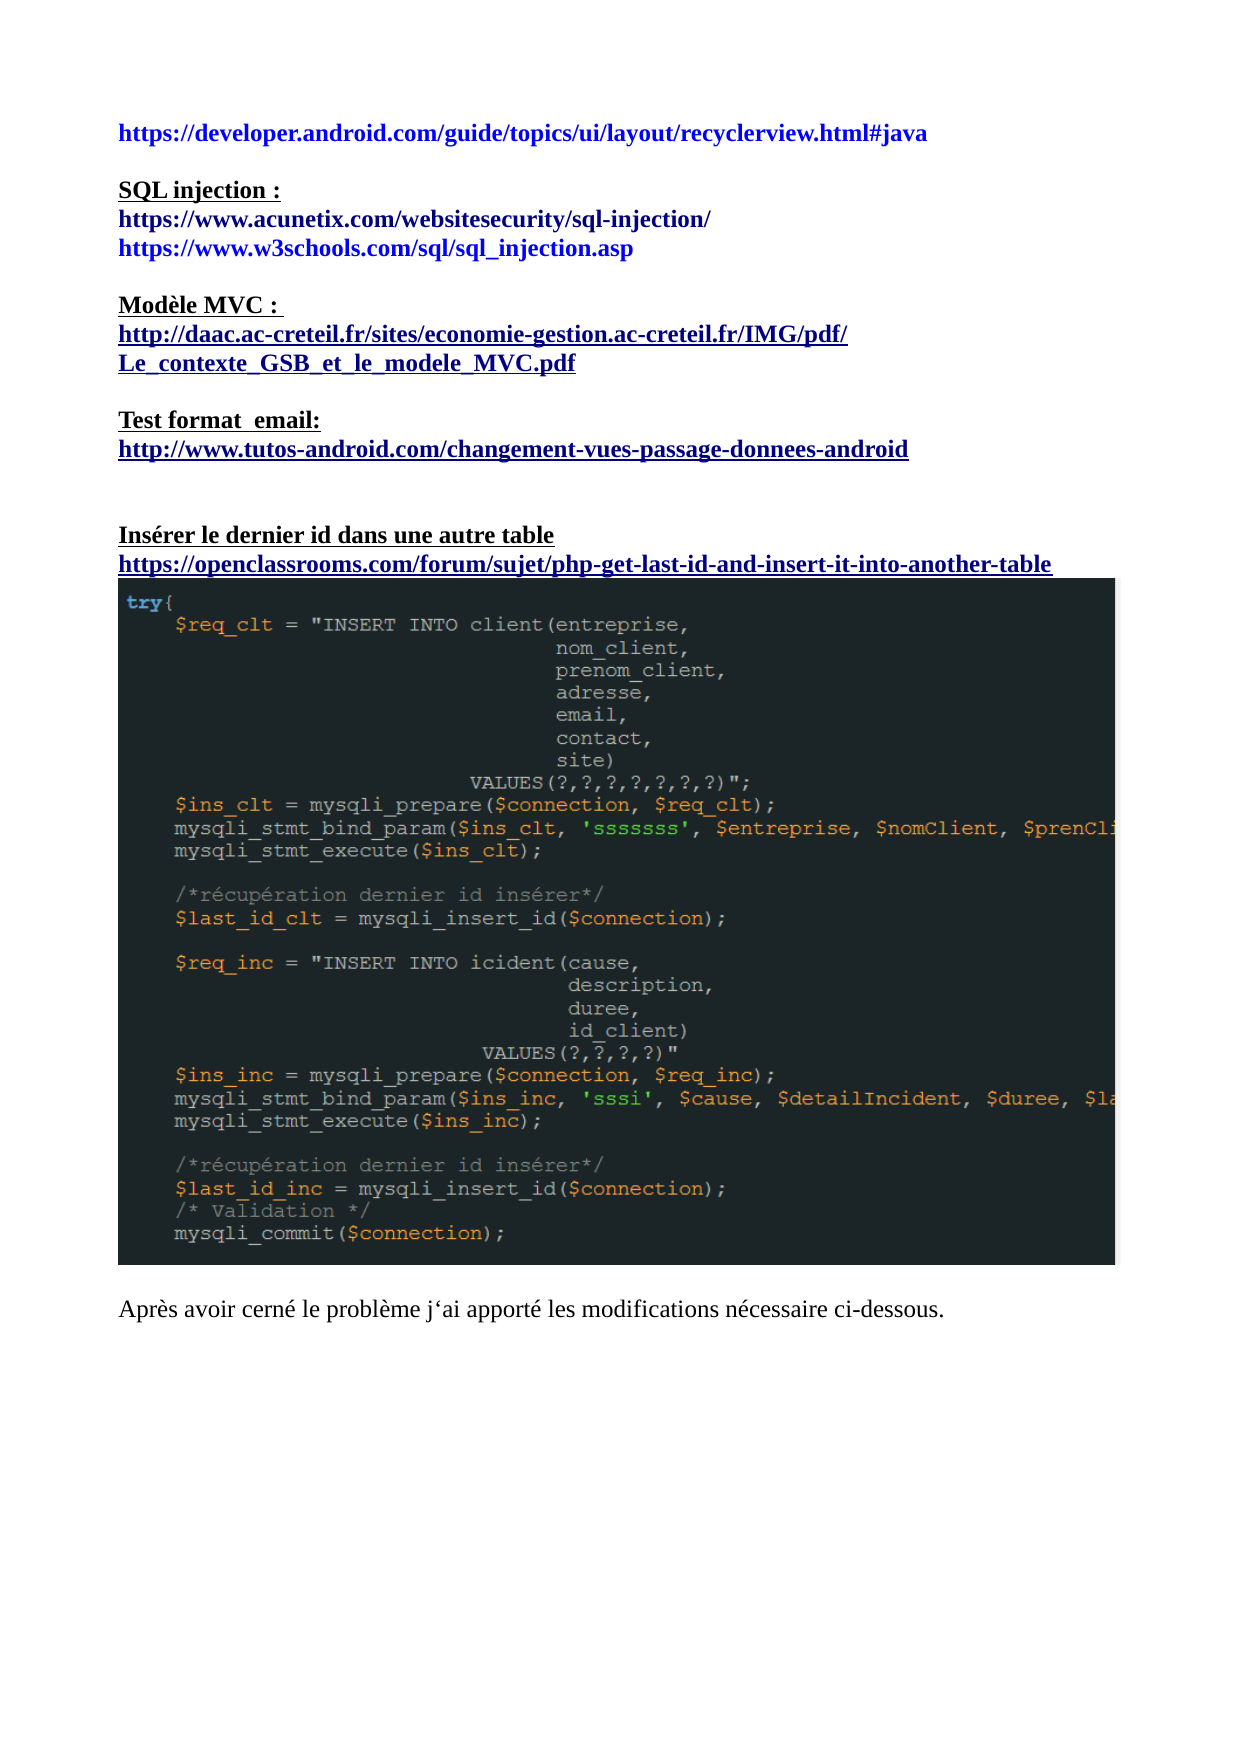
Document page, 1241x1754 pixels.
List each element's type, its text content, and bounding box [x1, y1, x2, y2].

text https://developer.android.com/guide/topics/ui/layout/recyclerview.html#java [118, 118, 1122, 147]
text Insérer le dernier id dans une autre table [118, 521, 1122, 549]
text SQL injection : [118, 176, 1122, 204]
text https://www.acunetix.com/websitesecurity/sql-injection/ [118, 204, 1122, 233]
text https://openclassrooms.com/forum/sujet/php-get-last-id-and-insert-it-into-another-table [118, 549, 1122, 578]
text Modèle MVC : [118, 291, 1122, 319]
text Test format email: [118, 406, 1122, 434]
text http://www.tutos-android.com/changement-vues-passage-donnees-android [118, 434, 1122, 463]
text http://daac.ac-creteil.fr/sites/economie-gestion.ac-creteil.fr/IMG/pdf/Le_contexte_GSB_et_le_modele_MVC.pdf [118, 319, 1122, 377]
text Après avoir cerné le problème j‘ai apporté les modifications nécessaire ci-dessous. [118, 1294, 1122, 1322]
text https://www.w3schools.com/sql/sql_injection.asp [118, 233, 1122, 262]
